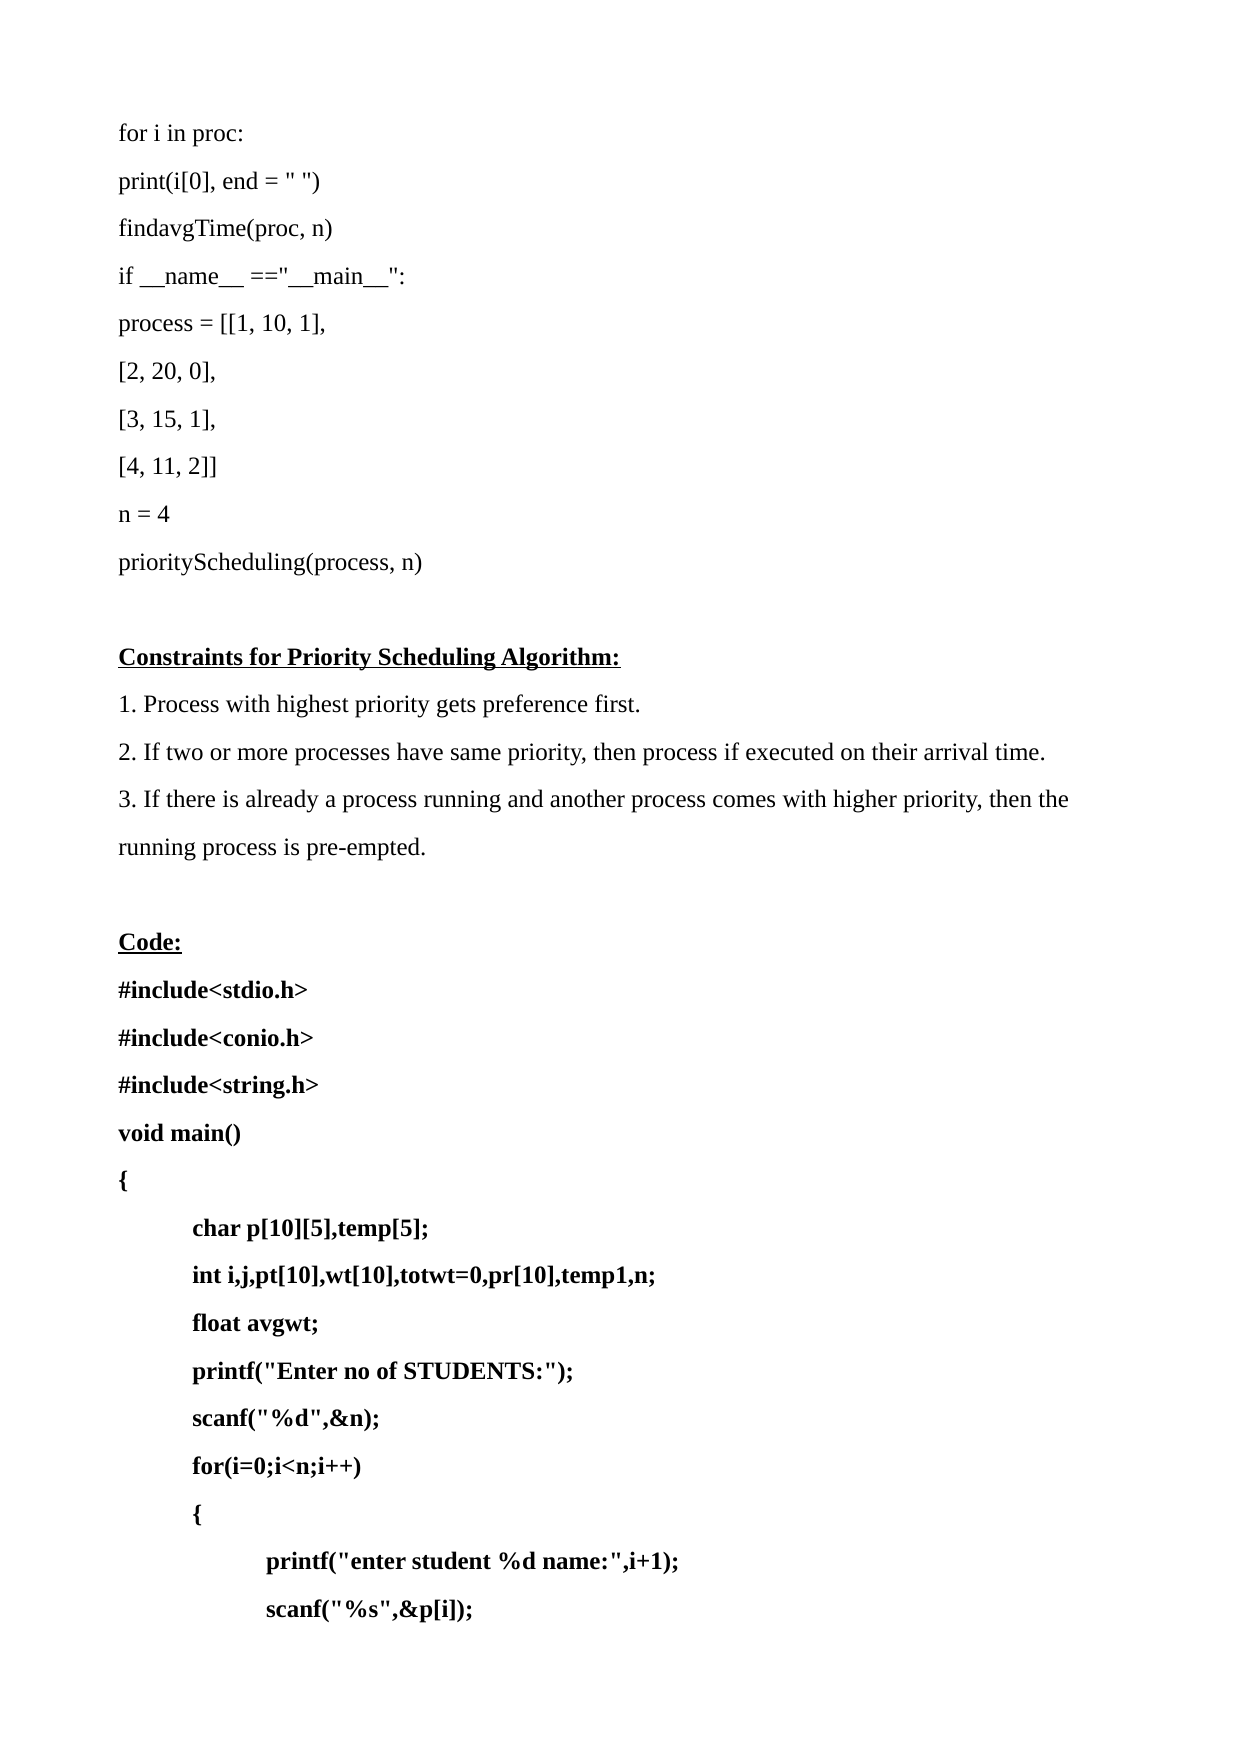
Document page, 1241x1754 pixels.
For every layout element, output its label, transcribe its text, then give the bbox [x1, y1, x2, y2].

text [2, 20, 0], [118, 356, 1122, 385]
text print(i[0], end = " ") [118, 166, 1122, 194]
text if __name__ =="__main__": [118, 261, 1122, 290]
text running process is pre-empted. [118, 832, 1122, 861]
text float avgwt; [118, 1308, 1122, 1337]
text [4, 11, 2]] [118, 451, 1122, 480]
text { [118, 1165, 1122, 1194]
text 2. If two or more processes have same priority, then process if executed on their arrival time. [118, 737, 1122, 766]
text int i,j,pt[10],wt[10],totwt=0,pr[10],temp1,n; [118, 1261, 1122, 1289]
text #include<string.h> [118, 1070, 1122, 1099]
text for(i=0;i<n;i++) [118, 1451, 1122, 1480]
text 3. If there is already a process running and another process comes with higher priority, then the [118, 784, 1122, 813]
text void main() [118, 1118, 1122, 1147]
text printf("enter student %d name:",i+1); [118, 1546, 1122, 1575]
text priorityScheduling(process, n) [118, 547, 1122, 575]
text n = 4 [118, 499, 1122, 528]
text scanf("%s",&p[i]); [118, 1594, 1122, 1623]
text process = [[1, 10, 1], [118, 308, 1122, 337]
text Constraints for Priority Scheduling Algorithm: [118, 642, 1122, 671]
text Code: [118, 927, 1122, 956]
text scanf("%d",&n); [118, 1403, 1122, 1432]
text printf("Enter no of STUDENTS:"); [118, 1356, 1122, 1384]
text findavgTime(proc, n) [118, 213, 1122, 242]
text #include<stdio.h> [118, 975, 1122, 1004]
text char p[10][5],temp[5]; [118, 1213, 1122, 1242]
text [3, 15, 1], [118, 404, 1122, 432]
text #include<conio.h> [118, 1023, 1122, 1051]
text { [118, 1499, 1122, 1527]
text 1. Process with highest priority gets preference first. [118, 689, 1122, 718]
text for i in proc: [118, 118, 1122, 147]
